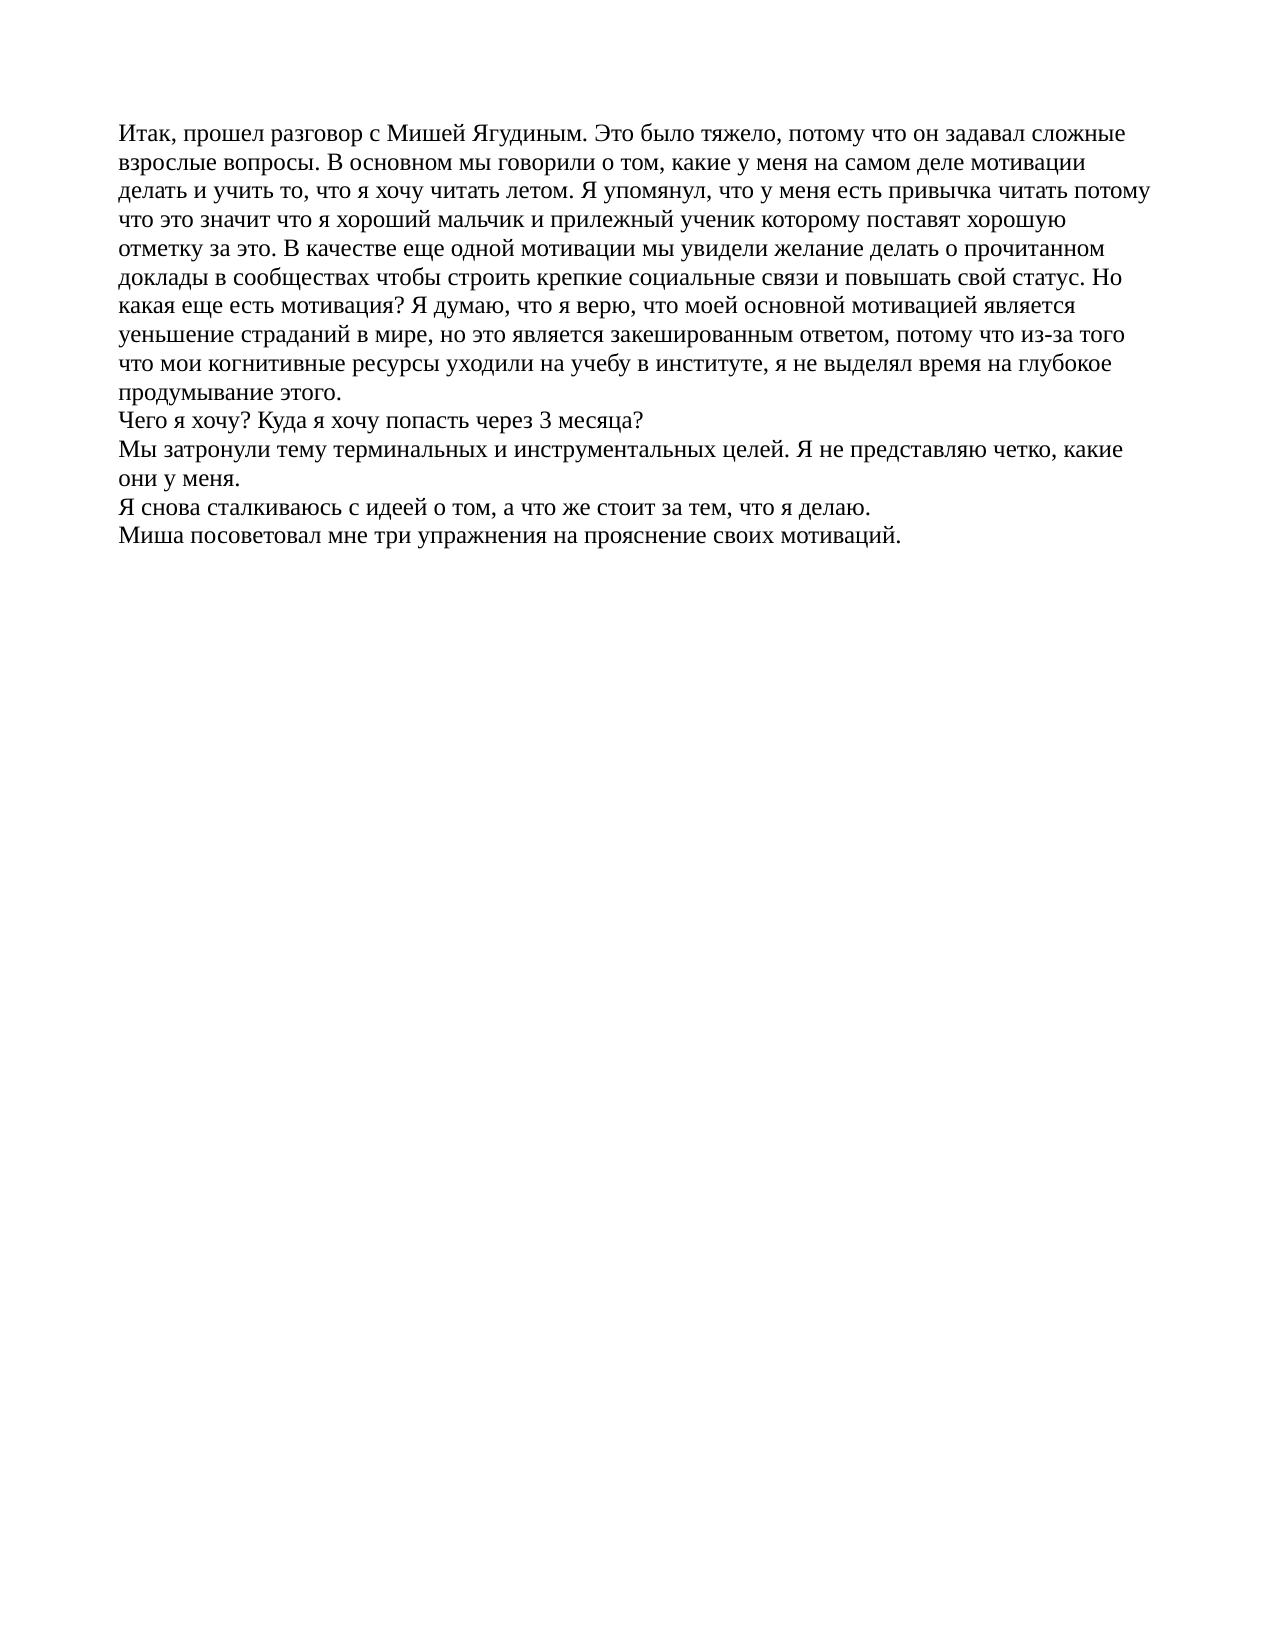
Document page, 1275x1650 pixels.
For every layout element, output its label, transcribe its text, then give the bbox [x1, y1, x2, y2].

text Чего я хочу? Куда я хочу попасть через 3 месяца? [118, 406, 1157, 434]
text Итак, прошел разговор с Мишей Ягудиным. Это было тяжело, потому что он задавал сложные взрослые вопросы. В основном мы говорили о том, какие у меня на самом деле мотивации делать и учить то, что я хочу читать летом. Я упомянул, что у меня есть привычка читать потому что это значит что я хороший мальчик и прилежный ученик которому поставят хорошую отметку за это. В качестве еще одной мотивации мы увидели желание делать о прочитанном доклады в сообществах чтобы строить крепкие социальные связи и повышать свой статус. Но какая еще есть мотивация? Я думаю, что я верю, что моей основной мотивацией является уеньшение страданий в мире, но это является закешированным ответом, потому что из-за того что мои когнитивные ресурсы уходили на учебу в институте, я не выделял время на глубокое продумывание этого. [118, 118, 1157, 406]
text Миша посоветовал мне три упражнения на прояснение своих мотиваций. [118, 521, 1157, 549]
text Я снова сталкиваюсь с идеей о том, а что же стоит за тем, что я делаю. [118, 492, 1157, 521]
text Мы затронули тему терминальных и инструментальных целей. Я не представляю четко, какие они у меня. [118, 434, 1157, 492]
